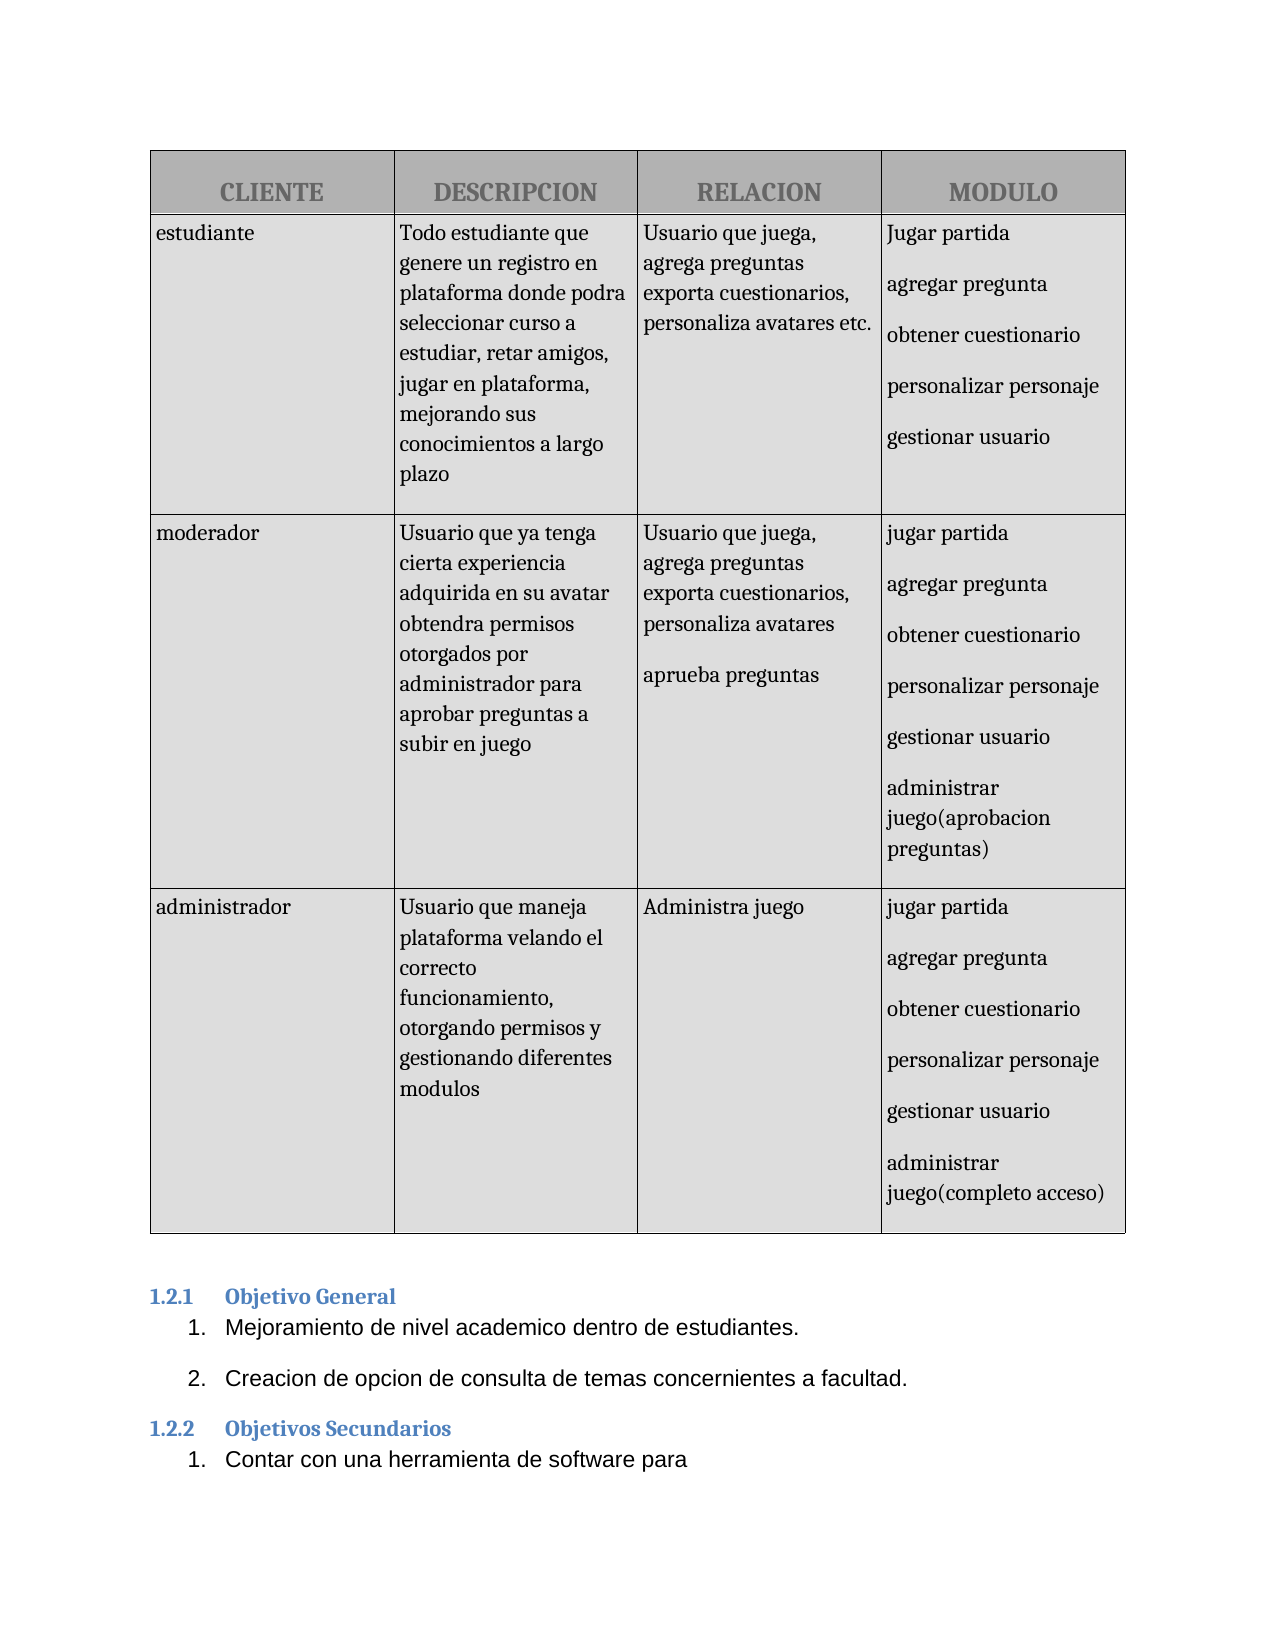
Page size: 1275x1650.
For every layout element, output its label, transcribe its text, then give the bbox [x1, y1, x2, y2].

table_cell moderador [151, 515, 394, 888]
subtitle Objetivos Secundarios [150, 1416, 1125, 1442]
table_cell Usuario que maneja plataforma velando el correcto funcionamiento, otorgando permisos y gestionando diferentes modulos [395, 889, 637, 1232]
table_cell Todo estudiante que genere un registro en plataforma donde podra seleccionar curso a estudiar, retar amigos, jugar en plataforma, mejorando sus conocimientos a largo plazo [395, 215, 637, 514]
table_header RELACION [638, 151, 881, 213]
table_header MODULO [882, 151, 1125, 213]
table_header DESCRIPCION [395, 151, 637, 213]
list Contar con una herramienta de software para [187, 1446, 1125, 1472]
table_cell jugar partida agregar pregunta obtener cuestionario personalizar personaje gestionar usuario administrar juego(completo acceso) [882, 889, 1125, 1232]
table_header CLIENTE [151, 151, 394, 213]
table_cell Jugar partida agregar pregunta obtener cuestionario personalizar personaje gestionar usuario [882, 215, 1125, 514]
subtitle Objetivo General [150, 1284, 1125, 1310]
table_cell Usuario que ya tenga cierta experiencia adquirida en su avatar obtendra permisos otorgados por administrador para aprobar preguntas a subir en juego [395, 515, 637, 888]
list Mejoramiento de nivel academico dentro de estudiantes. [187, 1314, 1125, 1340]
table_cell Administra juego [638, 889, 881, 1232]
table_cell estudiante [151, 215, 394, 514]
table_cell Usuario que juega, agrega preguntas exporta cuestionarios, personaliza avatares aprueba preguntas [638, 515, 881, 888]
table_cell Usuario que juega, agrega preguntas exporta cuestionarios, personaliza avatares etc. [638, 215, 881, 514]
list Creacion de opcion de consulta de temas concernientes a facultad. [187, 1365, 1125, 1391]
table_cell jugar partida agregar pregunta obtener cuestionario personalizar personaje gestionar usuario administrar juego(aprobacion preguntas) [882, 515, 1125, 888]
table_cell administrador [151, 889, 394, 1232]
